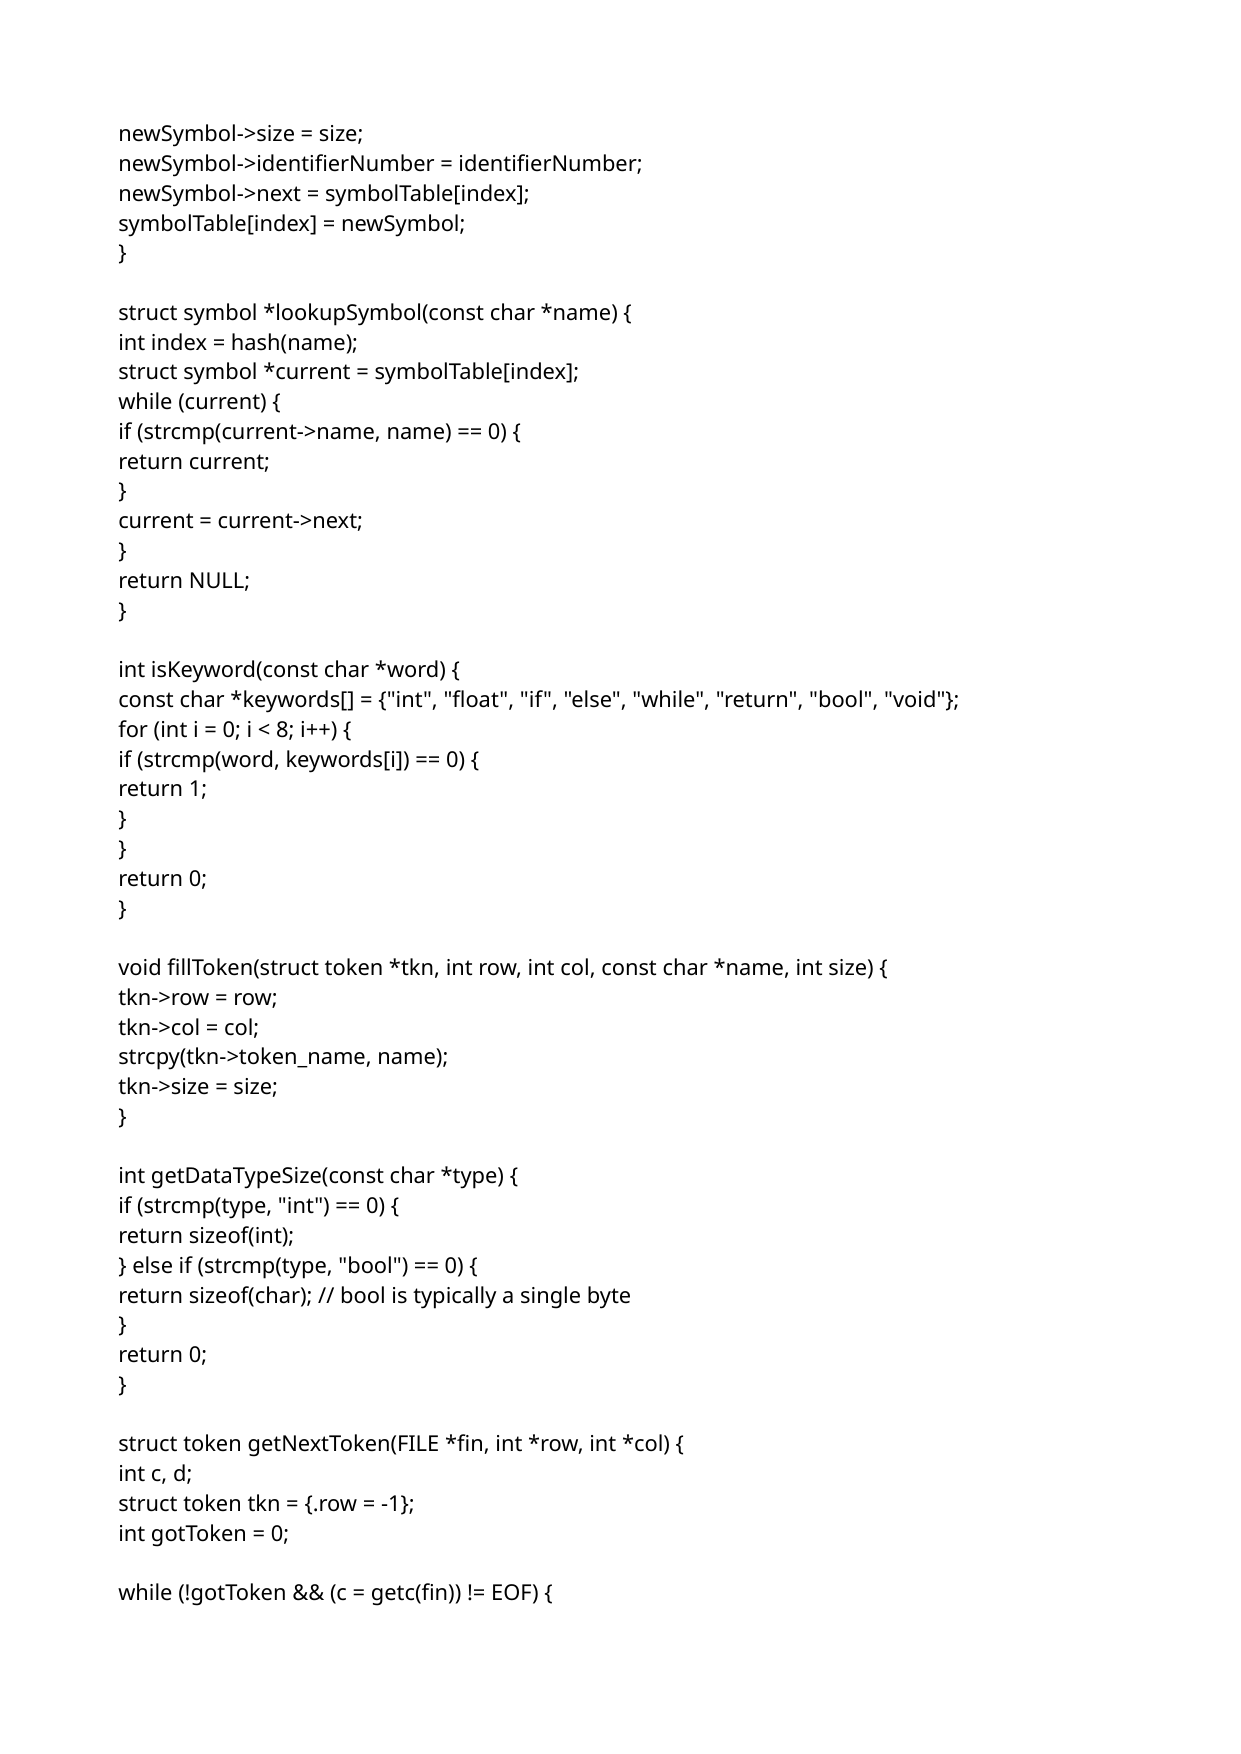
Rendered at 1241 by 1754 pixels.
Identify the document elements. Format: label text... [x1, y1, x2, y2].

text tkn->row = row; [118, 982, 1122, 1012]
text const char *keywords[] = {"int", "float", "if", "else", "while", "return", "bool", "void"}; [118, 684, 1122, 714]
text } [118, 803, 1122, 833]
text } [118, 595, 1122, 624]
text return 1; [118, 773, 1122, 803]
text } [118, 237, 1122, 267]
text return 0; [118, 1339, 1122, 1369]
text struct symbol *lookupSymbol(const char *name) { [118, 297, 1122, 327]
text } [118, 535, 1122, 565]
text return sizeof(int); [118, 1220, 1122, 1250]
text int getDataTypeSize(const char *type) { [118, 1160, 1122, 1190]
text newSymbol->size = size; [118, 118, 1122, 148]
text } [118, 892, 1122, 922]
text void fillToken(struct token *tkn, int row, int col, const char *name, int size) { [118, 952, 1122, 982]
text if (strcmp(current->name, name) == 0) { [118, 416, 1122, 446]
text return NULL; [118, 565, 1122, 595]
text while (current) { [118, 386, 1122, 416]
text } else if (strcmp(type, "bool") == 0) { [118, 1250, 1122, 1279]
text strcpy(tkn->token_name, name); [118, 1041, 1122, 1071]
text struct symbol *current = symbolTable[index]; [118, 356, 1122, 386]
text return sizeof(char); // bool is typically a single byte [118, 1279, 1122, 1309]
text tkn->col = col; [118, 1012, 1122, 1041]
text tkn->size = size; [118, 1071, 1122, 1101]
text int index = hash(name); [118, 327, 1122, 356]
text } [118, 1101, 1122, 1131]
text newSymbol->next = symbolTable[index]; [118, 178, 1122, 207]
text } [118, 1369, 1122, 1399]
text current = current->next; [118, 505, 1122, 535]
text } [118, 833, 1122, 863]
text if (strcmp(type, "int") == 0) { [118, 1190, 1122, 1220]
text for (int i = 0; i < 8; i++) { [118, 714, 1122, 743]
text if (strcmp(word, keywords[i]) == 0) { [118, 743, 1122, 773]
text int isKeyword(const char *word) { [118, 654, 1122, 684]
text } [118, 476, 1122, 505]
text return current; [118, 446, 1122, 476]
text return 0; [118, 863, 1122, 892]
text symbolTable[index] = newSymbol; [118, 207, 1122, 237]
text int gotToken = 0; [118, 1518, 1122, 1548]
text int c, d; [118, 1458, 1122, 1488]
text } [118, 1309, 1122, 1339]
text while (!gotToken && (c = getc(fin)) != EOF) { [118, 1577, 1122, 1607]
text struct token tkn = {.row = -1}; [118, 1488, 1122, 1518]
text struct token getNextToken(FILE *fin, int *row, int *col) { [118, 1428, 1122, 1458]
text newSymbol->identifierNumber = identifierNumber; [118, 148, 1122, 178]
